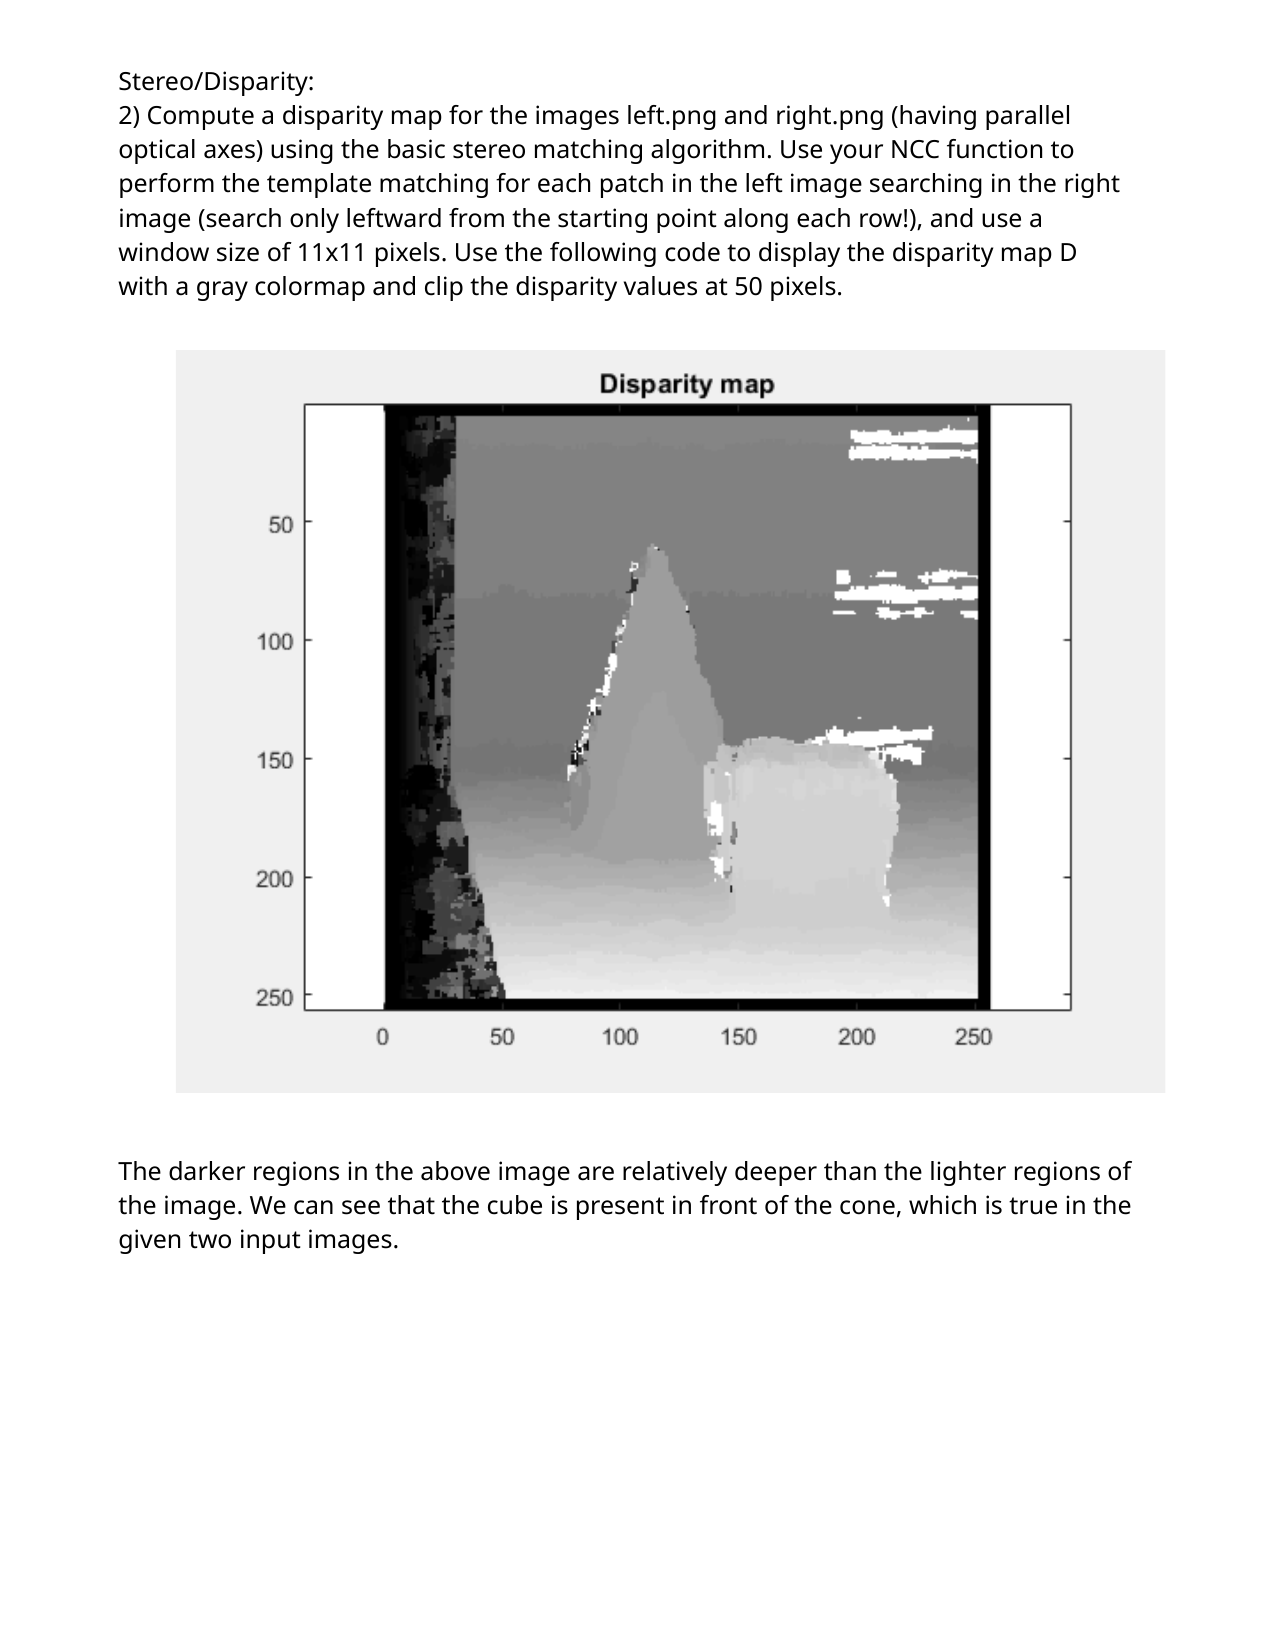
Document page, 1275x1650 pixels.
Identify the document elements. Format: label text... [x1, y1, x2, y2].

text optical axes) using the basic stereo matching algorithm. Use your NCC function to [118, 132, 1157, 166]
text The darker regions in the above image are relatively deeper than the lighter regions of the image. We can see that the cube is present in front of the cone, which is true in the given two input images. [118, 1154, 1157, 1256]
text image (search only leftward from the starting point along each row!), and use a [118, 200, 1157, 234]
text window size of 11x11 pixels. Use the following code to display the disparity map D [118, 234, 1157, 268]
text Stereo/Disparity: [118, 64, 1157, 98]
text with a gray colormap and clip the disparity values at 50 pixels. [118, 268, 1157, 302]
text perform the template matching for each patch in the left image searching in the right [118, 166, 1157, 200]
text 2) Compute a disparity map for the images left.png and right.png (having parallel [118, 98, 1157, 132]
picture [175, 350, 1166, 1093]
